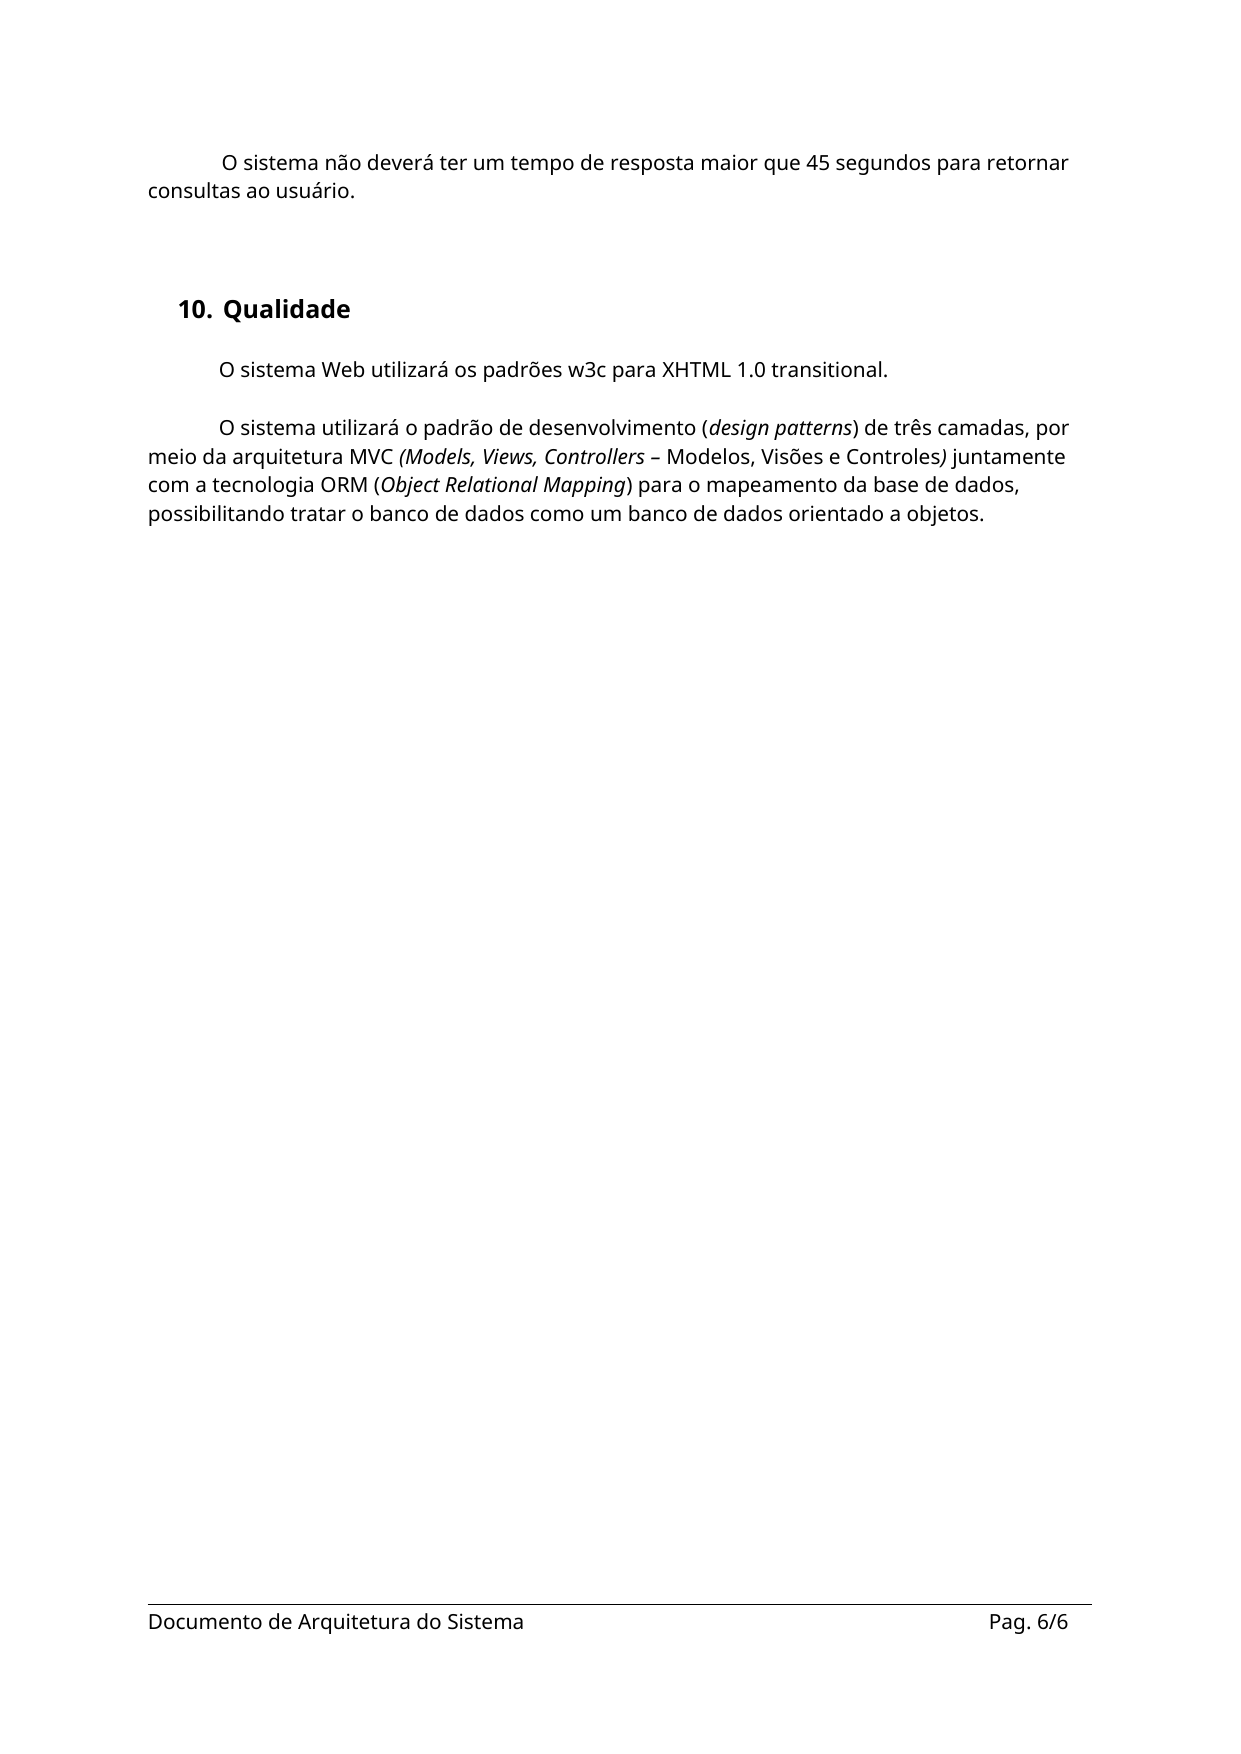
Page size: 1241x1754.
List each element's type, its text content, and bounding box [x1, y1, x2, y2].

subtitle Qualidade [148, 292, 1092, 326]
text O sistema não deverá ter um tempo de resposta maior que 45 segundos para retornar consultas ao usuário. [148, 148, 1092, 204]
text O sistema Web utilizará os padrões w3c para XHTML 1.0 transitional. [148, 356, 1092, 384]
text O sistema utilizará o padrão de desenvolvimento (design patterns) de três camadas, por meio da arquitetura MVC (Models, Views, Controllers – Modelos, Visões e Controles) juntamente com a tecnologia ORM (Object Relational Mapping) para o mapeamento da base de dados, possibilitando tratar o banco de dados como um banco de dados orientado a objetos. [148, 413, 1092, 527]
